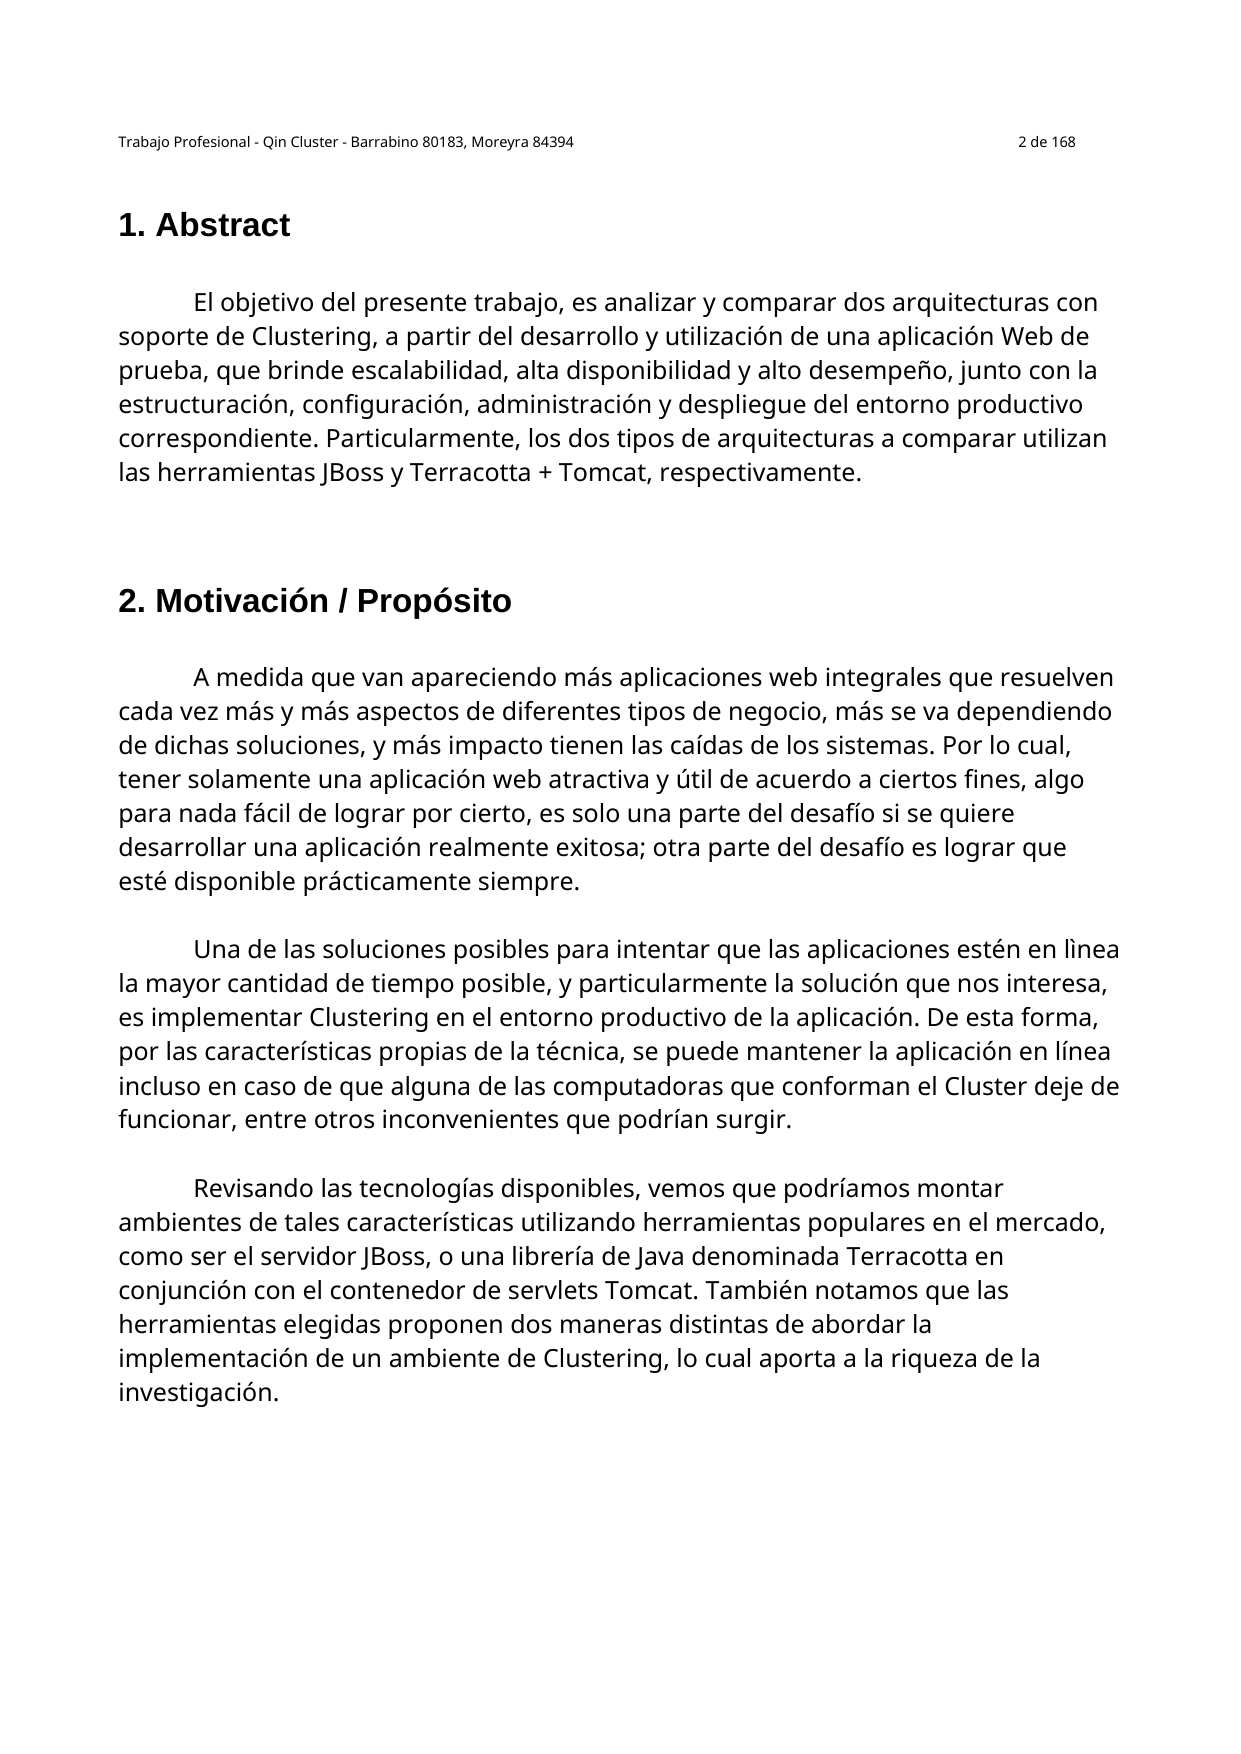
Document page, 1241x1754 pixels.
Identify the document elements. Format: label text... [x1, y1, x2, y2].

text El objetivo del presente trabajo, es analizar y comparar dos arquitecturas con soporte de Clustering, a partir del desarrollo y utilización de una aplicación Web de prueba, que brinde escalabilidad, alta disponibilidad y alto desempeño, junto con la estructuración, configuración, administración y despliegue del entorno productivo correspondiente. Particularmente, los dos tipos de arquitecturas a comparar utilizan las herramientas JBoss y Terracotta + Tomcat, respectivamente. [118, 284, 1122, 489]
subtitle 1. Abstract [118, 207, 1122, 244]
text A medida que van apareciendo más aplicaciones web integrales que resuelven cada vez más y más aspectos de diferentes tipos de negocio, más se va dependiendo de dichas soluciones, y más impacto tienen las caídas de los sistemas. Por lo cual, tener solamente una aplicación web atractiva y útil de acuerdo a ciertos fines, algo para nada fácil de lograr por cierto, es solo una parte del desafío si se quiere desarrollar una aplicación realmente exitosa; otra parte del desafío es lograr que esté disponible prácticamente siempre. [118, 659, 1122, 898]
subtitle 2. Motivación / Propósito [118, 582, 1122, 619]
text Revisando las tecnologías disponibles, vemos que podríamos montar ambientes de tales características utilizando herramientas populares en el mercado, como ser el servidor JBoss, o una librería de Java denominada Terracotta en conjunción con el contenedor de servlets Tomcat. También notamos que las herramientas elegidas proponen dos maneras distintas de abordar la implementación de un ambiente de Clustering, lo cual aporta a la riqueza de la investigación. [118, 1170, 1122, 1409]
text Una de las soluciones posibles para intentar que las aplicaciones estén en lìnea la mayor cantidad de tiempo posible, y particularmente la solución que nos interesa, es implementar Clustering en el entorno productivo de la aplicación. De esta forma, por las características propias de la técnica, se puede mantener la aplicación en línea incluso en caso de que alguna de las computadoras que conforman el Cluster deje de funcionar, entre otros inconvenientes que podrían surgir. [118, 932, 1122, 1136]
